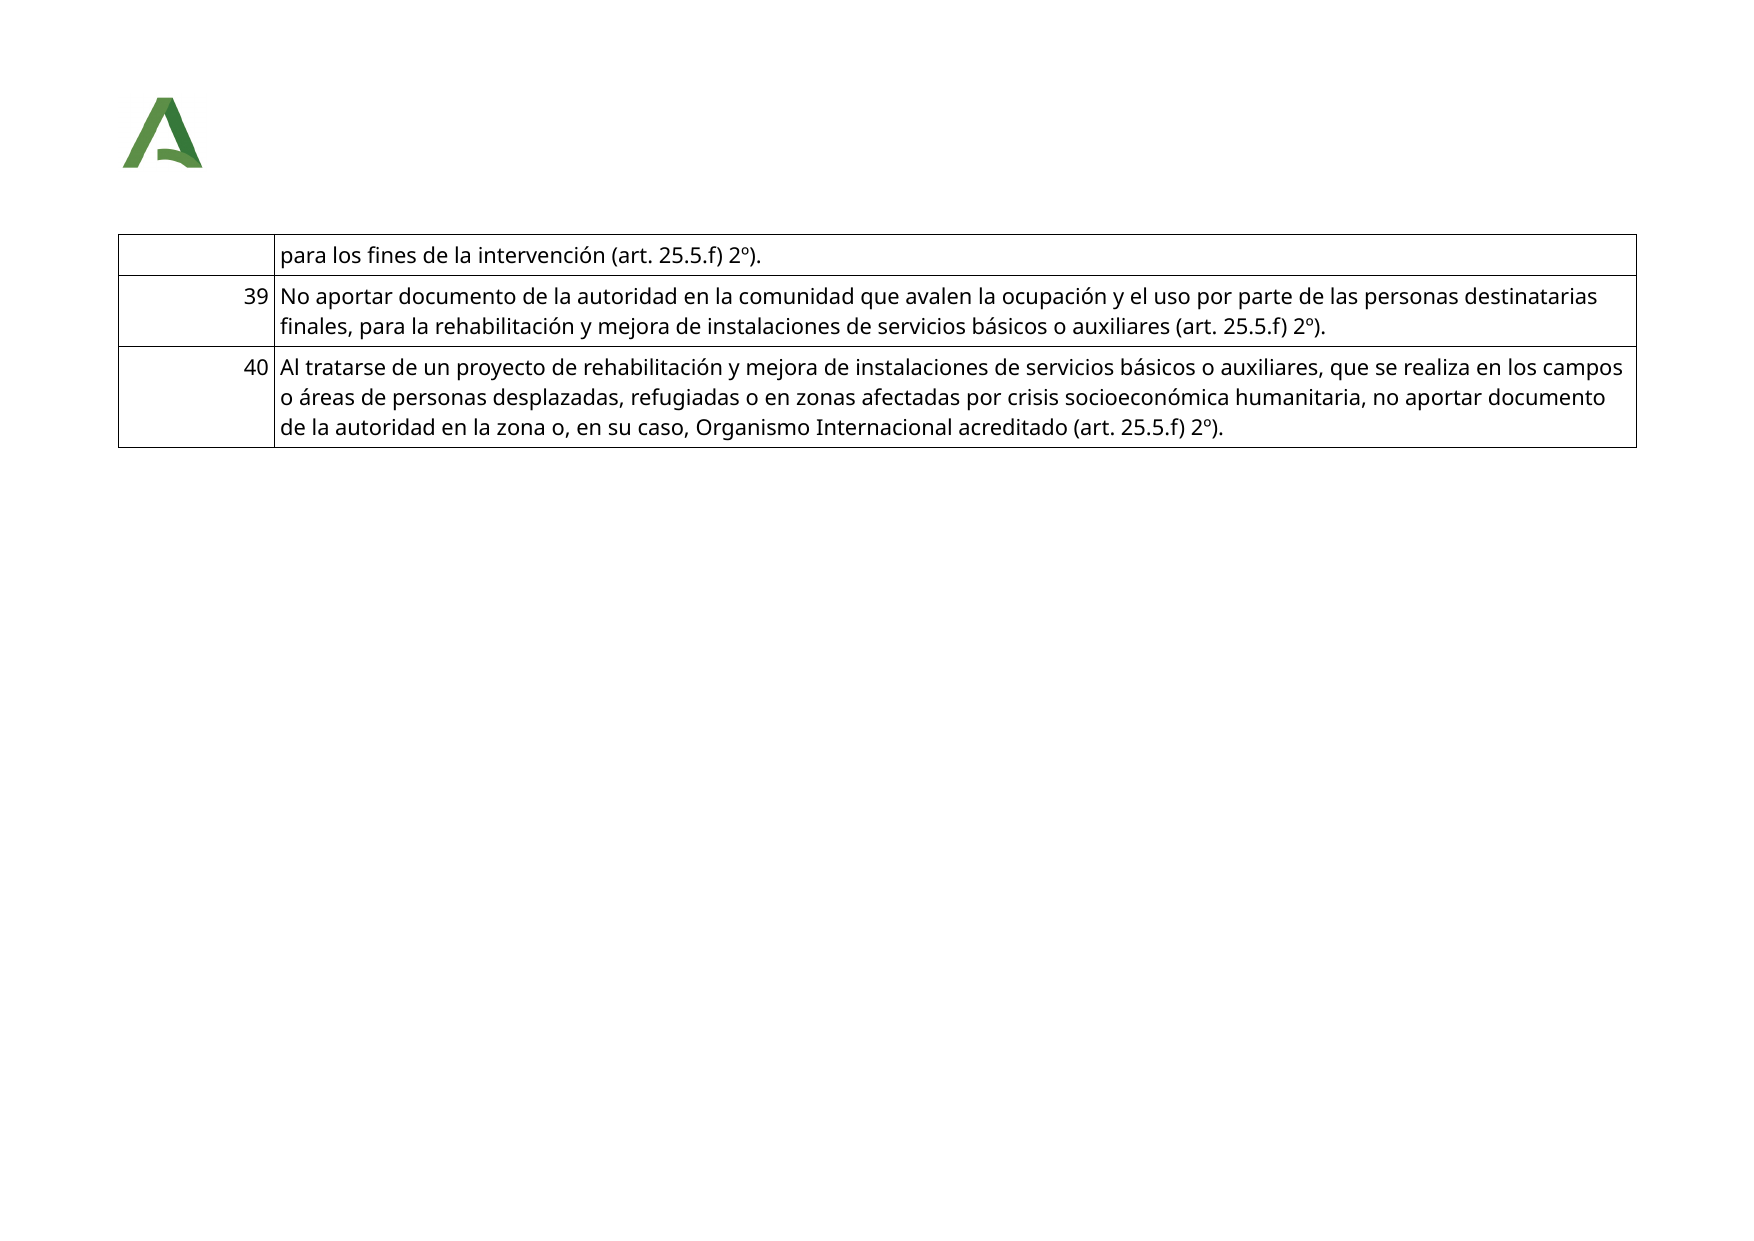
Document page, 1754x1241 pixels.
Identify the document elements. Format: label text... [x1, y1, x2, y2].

table_cell 39 [119, 276, 274, 346]
picture [118, 93, 207, 172]
table_cell [119, 235, 274, 275]
table_cell 40 [119, 347, 274, 447]
table_cell para los fines de la intervención (art. 25.5.f) 2º). [275, 235, 1636, 275]
table_cell No aportar documento de la autoridad en la comunidad que avalen la ocupación y el uso por parte de las personas destinatarias finales, para la rehabilitación y mejora de instalaciones de servicios básicos o auxiliares (art. 25.5.f) 2º). [275, 276, 1636, 346]
table_cell Al tratarse de un proyecto de rehabilitación y mejora de instalaciones de servicios básicos o auxiliares, que se realiza en los campos o áreas de personas desplazadas, refugiadas o en zonas afectadas por crisis socioeconómica humanitaria, no aportar documento de la autoridad en la zona o, en su caso, Organismo Internacional acreditado (art. 25.5.f) 2º). [275, 347, 1636, 447]
